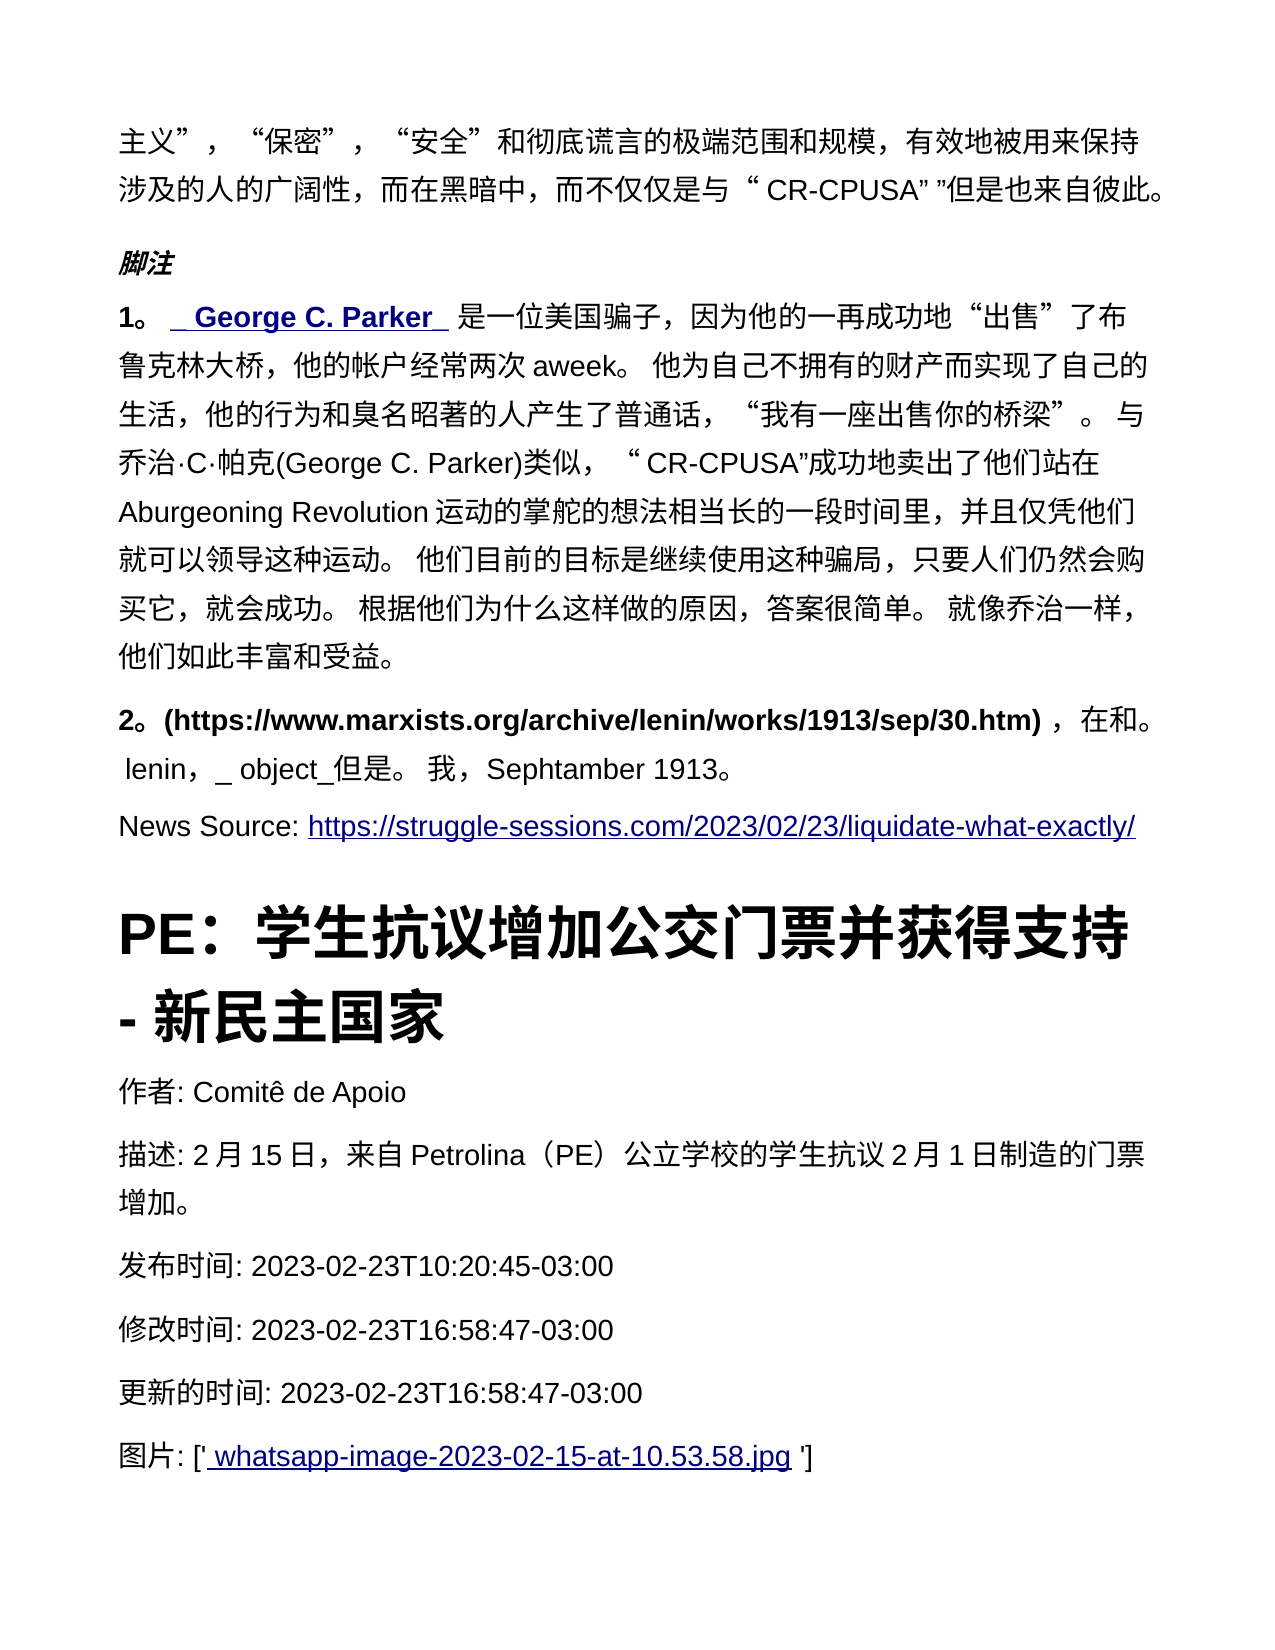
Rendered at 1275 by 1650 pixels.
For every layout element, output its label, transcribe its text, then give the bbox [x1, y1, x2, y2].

text 有些人可能会注意到我的回应的短暂性，并认为它缺乏Somemanner。 对于我首先说的那些人，不用担心，我们有一切意图在适当的时候进行彻底的调查，分析“ CR-CPUSA”和它曾经在马克思主义范围内领导的运动，并为所有人公开发布我们的分析 看和批评。 您可能会问：“那你这么重要的话，你这么长时间了吗？”：我对你说，与“ cr-cpusa”不同，webelieve如果值得做，那么值得做到。 以一种对参与者和任何人的运动有益的方式进行社会上的方式，并且只对那些对犯罪者和群众犯罪的人有害，将需要大量的时间和劳动。 这主要是由于“马克思主义”，“保密”，“安全”和彻底谎言的极端范围和规模，有效地被用来保持涉及的人的广阔性，而在黑暗中，而不仅仅是与“ CR-CPUSA” ”但是也来自彼此。 [118, 118, 1157, 209]
subtitle 脚注 [118, 242, 1157, 282]
text 2。(https://www.marxists.org/archive/lenin/works/1913/sep/30.htm) ，在和。 lenin，_ object_但是。 我，Sephtamber 1913。 [118, 697, 1157, 788]
text 1。 _ George C. Parker_ 是一位美国骗子，因为他的一再成功地“出售”了布鲁克林大桥，他的帐户经常两次aweek。 他为自己不拥有的财产而实现了自己的生活，他的行为和臭名昭著的人产生了普通话，“我有一座出售你的桥梁”。 与乔治·C·帕克(George C. Parker)类似，“ CR-CPUSA”成功地卖出了他们站在Aburgeoning Revolution运动的掌舵的想法相当长的一段时间里，并且仅凭他们就可以领导这种运动。 他们目前的目标是继续使用这种骗局，只要人们仍然会购买它，就会成功。 根据他们为什么这样做的原因，答案很简单。 就像乔治一样，他们如此丰富和受益。 [118, 294, 1157, 676]
subtitle PE：学生抗议增加公交门票并获得支持 - 新民主国家 [118, 887, 1157, 1056]
text 作者: Comitê de Apoio [118, 1068, 1157, 1111]
text News Source: https://struggle-sessions.com/2023/02/23/liquidate-what-exactly/ [118, 809, 1157, 842]
text 描述: 2月15日，来自Petrolina（PE）公立学校的学生抗议2月1日制造的门票增加。 [118, 1131, 1157, 1222]
text 更新的时间: 2023-02-23T16:58:47-03:00 [118, 1369, 1157, 1412]
text 发布时间: 2023-02-23T10:20:45-03:00 [118, 1243, 1157, 1285]
text 图片: [' whatsapp-image-2023-02-15-at-10.53.58.jpg '] [118, 1432, 1157, 1475]
text 修改时间: 2023-02-23T16:58:47-03:00 [118, 1306, 1157, 1348]
